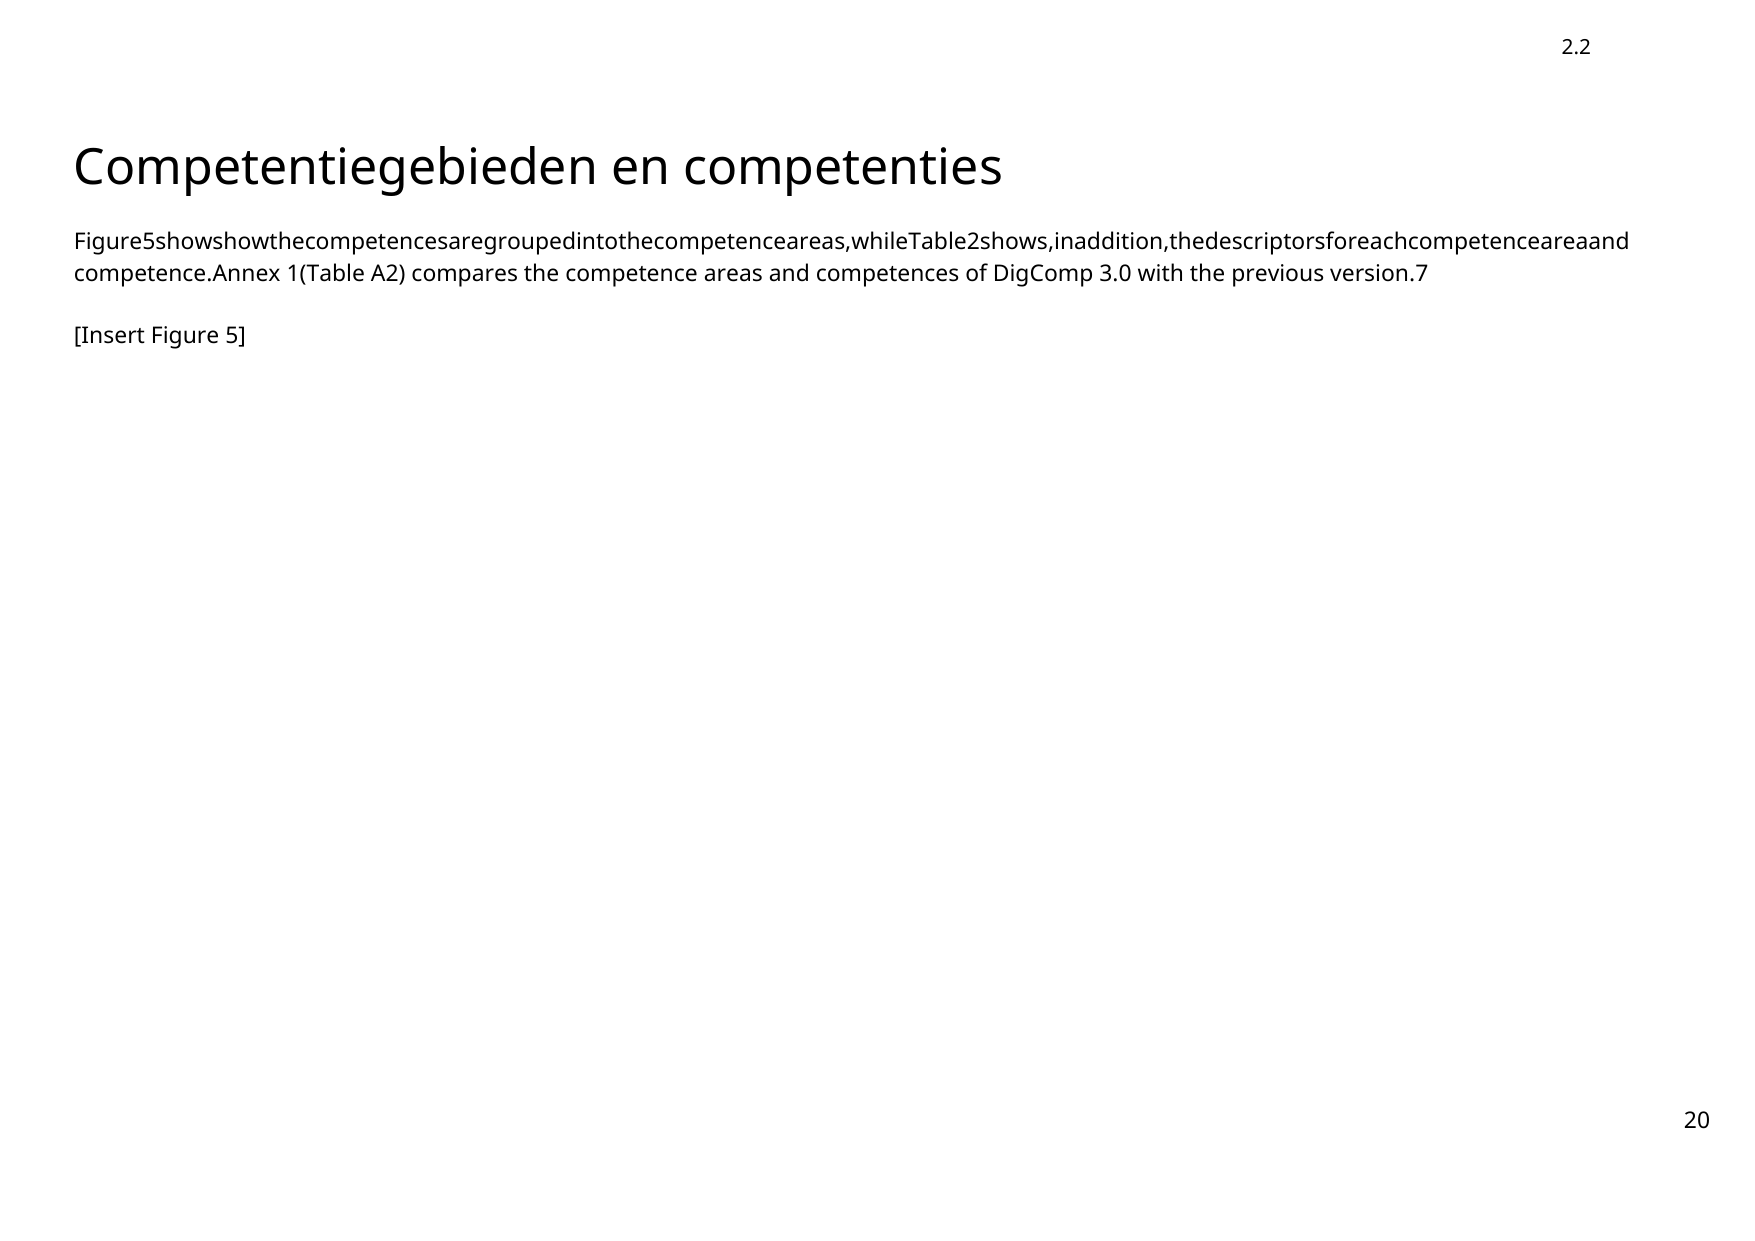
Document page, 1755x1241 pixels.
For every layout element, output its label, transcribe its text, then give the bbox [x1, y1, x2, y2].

subtitle Competentiegebieden en competenties [74, 131, 1710, 199]
text Figure5showshowthecompetencesaregroupedintothecompetenceareas,whileTable2shows,inaddition,thedescriptorsforeachcompetenceareaand competence.Annex 1(Table A2) compares the competence areas and competences of DigComp 3.0 with the previous version.7 [74, 225, 1672, 288]
text [Insert Figure 5] [74, 319, 1710, 350]
